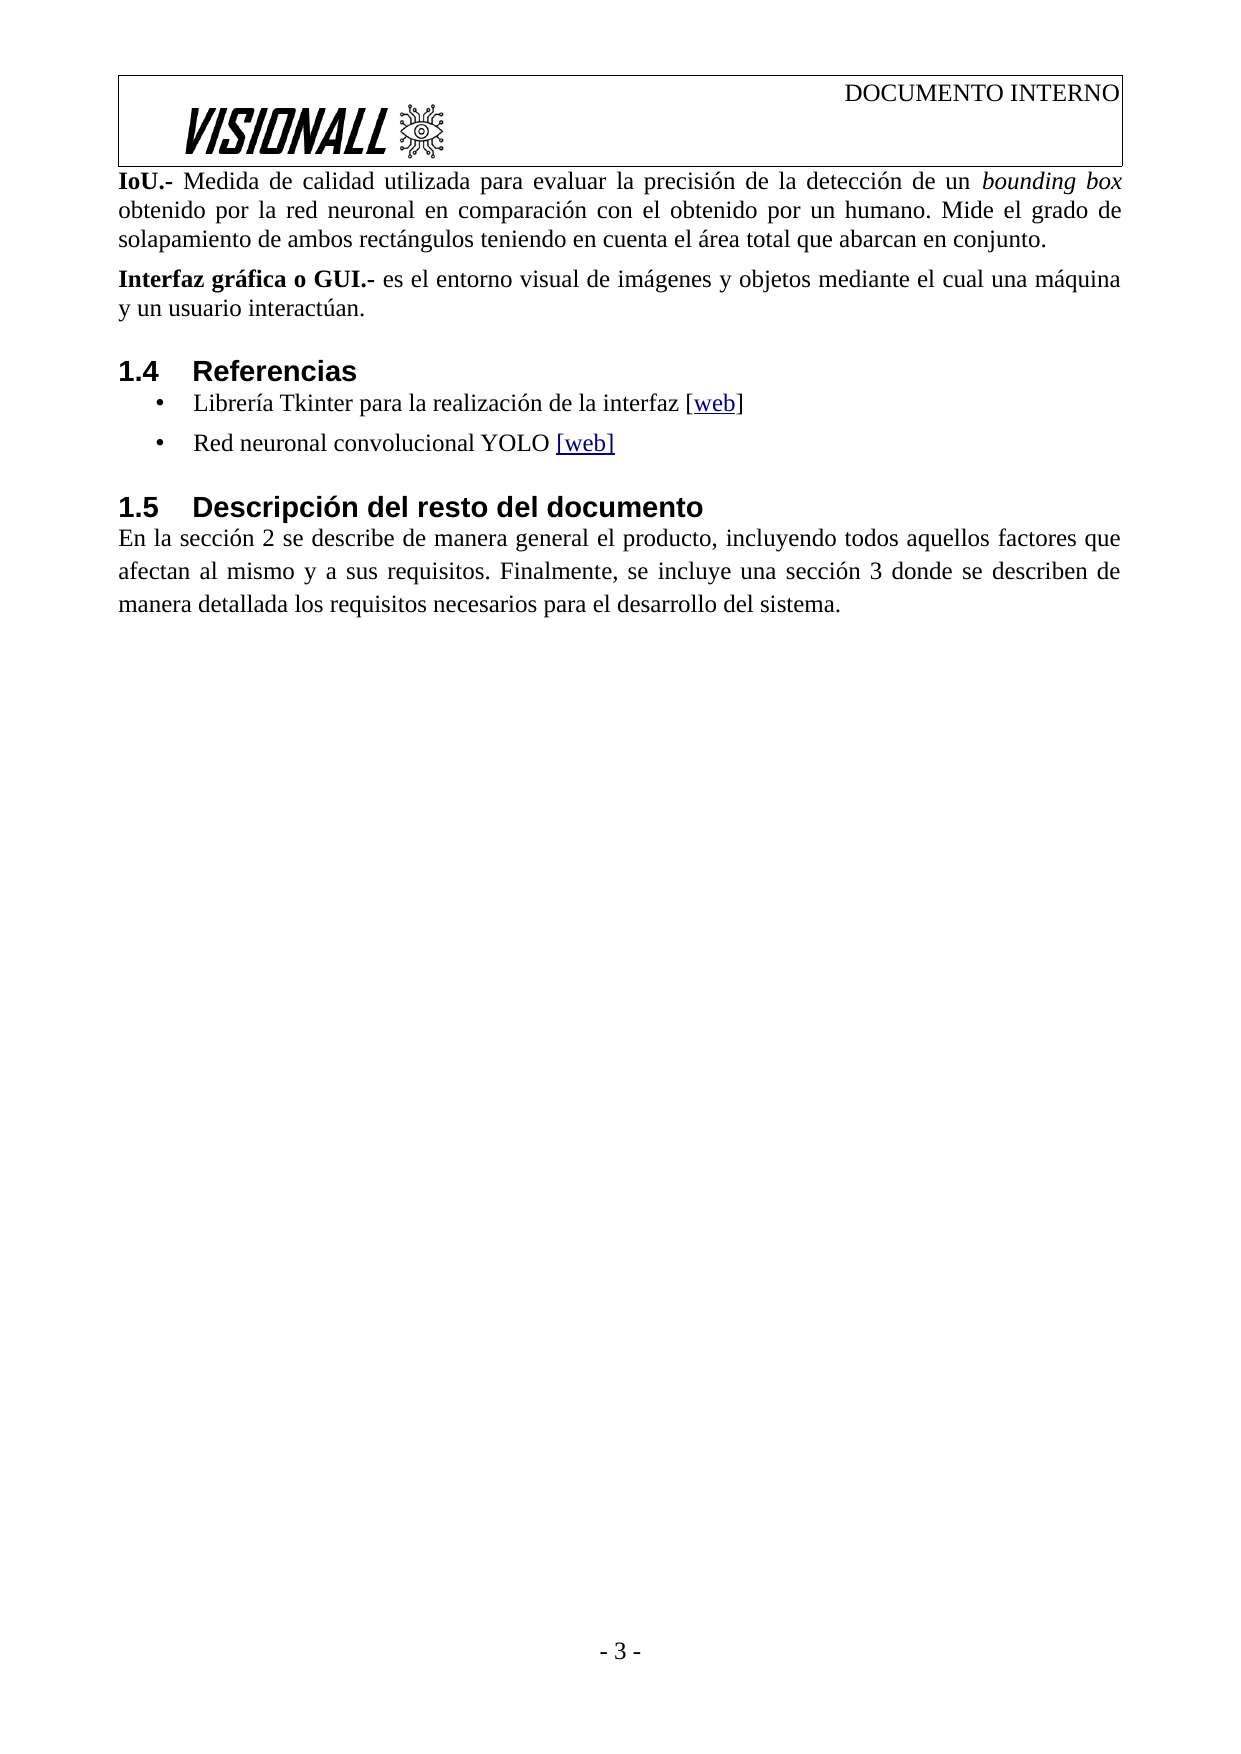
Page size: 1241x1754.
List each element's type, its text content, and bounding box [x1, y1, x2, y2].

subtitle Referencias [118, 354, 1122, 388]
text En la sección 2 se describe de manera general el producto, incluyendo todos aquellos factores que afectan al mismo y a sus requisitos. Finalmente, se incluye una sección 3 donde se describen de manera detallada los requisitos necesarios para el desarrollo del sistema. [118, 523, 1122, 618]
list Red neuronal convolucional YOLO [web] [156, 428, 1122, 457]
list Librería Tkinter para la realización de la interfaz [web] [156, 388, 1122, 417]
subtitle Descripción del resto del documento [118, 490, 1122, 523]
text Interfaz gráfica o GUI.- es el entorno visual de imágenes y objetos mediante el cual una máquina y un usuario interactúan. [118, 264, 1122, 322]
text IoU.- Medida de calidad utilizada para evaluar la precisión de la detección de un bounding box obtenido por la red neuronal en comparación con el obtenido por un humano. Mide el grado de solapamiento de ambos rectángulos teniendo en cuenta el área total que abarcan en conjunto. [118, 167, 1122, 253]
